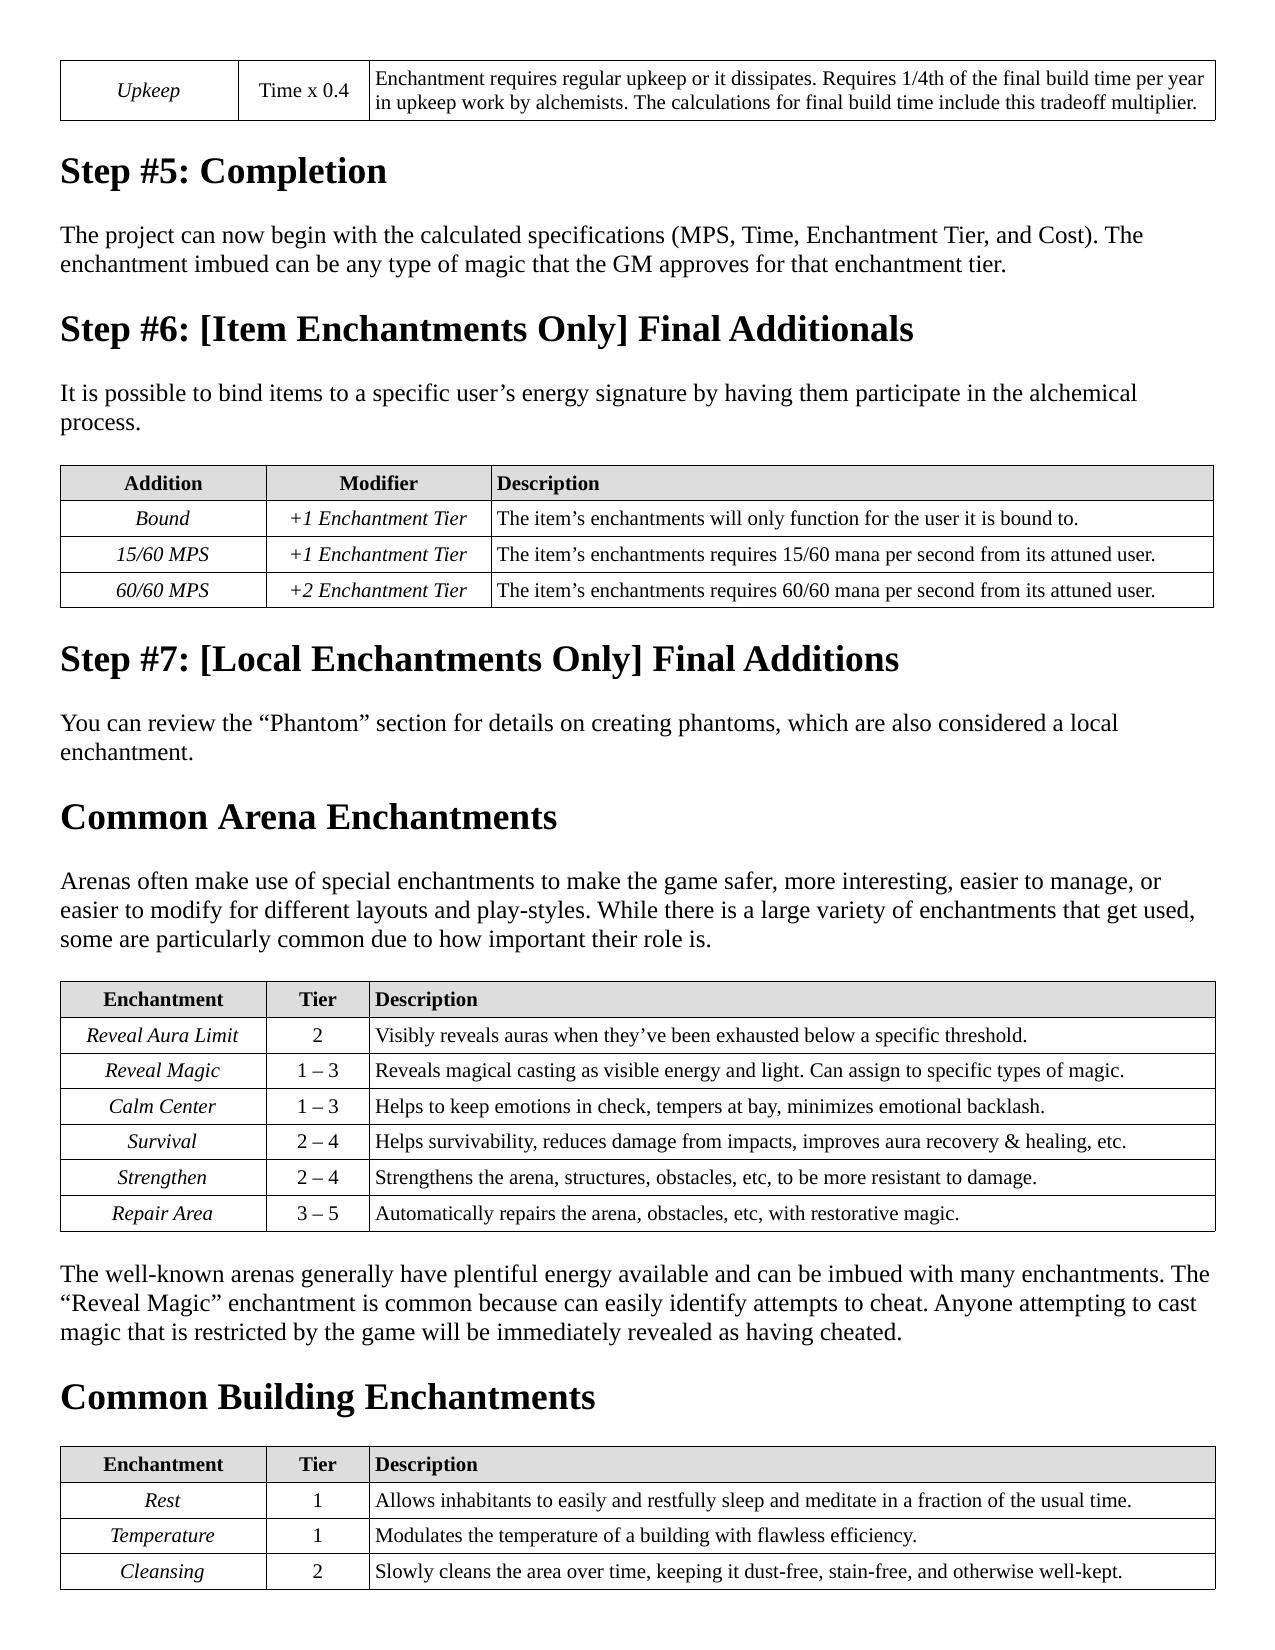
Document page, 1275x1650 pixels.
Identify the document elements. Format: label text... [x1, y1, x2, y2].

table_cell 2 [267, 1554, 369, 1589]
table_cell Reveals magical casting as visible energy and light. Can assign to specific types of magic. [370, 1054, 1215, 1088]
table_cell +1 Enchantment Tier [267, 537, 491, 572]
table_cell Rest [61, 1483, 266, 1517]
table_cell Helps survivability, reduces damage from impacts, improves aura recovery & healing, etc. [370, 1125, 1215, 1159]
table_cell The item’s enchantments will only function for the user it is bound to. [492, 501, 1213, 536]
table_cell 1 – 3 [267, 1054, 369, 1088]
table_cell Enchantment requires regular upkeep or it dissipates. Requires 1/4th of the final build time per year in upkeep work by alchemists. The calculations for final build time include this tradeoff multiplier. [370, 61, 1215, 120]
table_header Addition [61, 466, 266, 500]
table_cell Upkeep [61, 61, 238, 120]
table_cell Helps to keep emotions in check, tempers at bay, minimizes emotional backlash. [370, 1089, 1215, 1124]
table_header Description [370, 1447, 1215, 1482]
text The well-known arenas generally have plentiful energy available and can be imbued with many enchantments. The “Reveal Magic” enchantment is common because can easily identify attempts to cheat. Anyone attempting to cast magic that is restricted by the game will be immediately revealed as having cheated. [60, 1259, 1215, 1346]
table_cell The item’s enchantments requires 60/60 mana per second from its attuned user. [492, 573, 1213, 607]
table_cell Modulates the temperature of a building with flawless efficiency. [370, 1519, 1215, 1553]
table_cell The item’s enchantments requires 15/60 mana per second from its attuned user. [492, 537, 1213, 572]
table_header Description [492, 466, 1213, 500]
table_cell Bound [61, 501, 266, 536]
table_header Tier [267, 1447, 369, 1482]
table_cell 2 [267, 1018, 369, 1052]
table_cell Allows inhabitants to easily and restfully sleep and meditate in a fraction of the usual time. [370, 1483, 1215, 1517]
table_cell Survival [61, 1125, 266, 1159]
table_cell 2 – 4 [267, 1160, 369, 1195]
text It is possible to bind items to a specific user’s energy signature by having them participate in the alchemical process. [60, 378, 1215, 436]
table_cell Cleansing [61, 1554, 266, 1589]
table_cell Slowly cleans the area over time, keeping it dust-free, stain-free, and otherwise well-kept. [370, 1554, 1215, 1589]
table_cell Strengthens the arena, structures, obstacles, etc, to be more resistant to damage. [370, 1160, 1215, 1195]
table_header Tier [267, 982, 369, 1017]
table_cell 1 [267, 1519, 369, 1553]
table_cell 3 – 5 [267, 1196, 369, 1231]
subtitle Step #5: Completion [60, 148, 1215, 192]
text The project can now begin with the calculated specifications (MPS, Time, Enchantment Tier, and Cost). The enchantment imbued can be any type of magic that the GM approves for that enchantment tier. [60, 220, 1215, 278]
table_cell 2 – 4 [267, 1125, 369, 1159]
table_cell Calm Center [61, 1089, 266, 1124]
table_cell Automatically repairs the arena, obstacles, etc, with restorative magic. [370, 1196, 1215, 1231]
table_cell Reveal Aura Limit [61, 1018, 266, 1052]
table_header Modifier [267, 466, 491, 500]
table_cell Strengthen [61, 1160, 266, 1195]
text You can review the “Phantom” section for details on creating phantoms, which are also considered a local enchantment. [60, 708, 1215, 766]
table_cell Temperature [61, 1519, 266, 1553]
subtitle Common Arena Enchantments [60, 794, 1215, 837]
table_cell Reveal Magic [61, 1054, 266, 1088]
table_cell 60/60 MPS [61, 573, 266, 607]
table_cell 15/60 MPS [61, 537, 266, 572]
subtitle Step #7: [Local Enchantments Only] Final Additions [60, 636, 1215, 679]
table_cell 1 [267, 1483, 369, 1517]
table_cell Visibly reveals auras when they’ve been exhausted below a specific threshold. [370, 1018, 1215, 1052]
table_header Description [370, 982, 1215, 1017]
subtitle Step #6: [Item Enchantments Only] Final Additionals [60, 307, 1215, 350]
subtitle Common Building Enchantments [60, 1374, 1215, 1417]
table_cell 1 – 3 [267, 1089, 369, 1124]
table_cell Time x 0.4 [239, 61, 369, 120]
table_cell +2 Enchantment Tier [267, 573, 491, 607]
table_cell +1 Enchantment Tier [267, 501, 491, 536]
text Arenas often make use of special enchantments to make the game safer, more interesting, easier to manage, or easier to modify for different layouts and play-styles. While there is a large variety of enchantments that get used, some are particularly common due to how important their role is. [60, 866, 1215, 952]
table_header Enchantment [61, 982, 266, 1017]
table_header Enchantment [61, 1447, 266, 1482]
table_cell Repair Area [61, 1196, 266, 1231]
